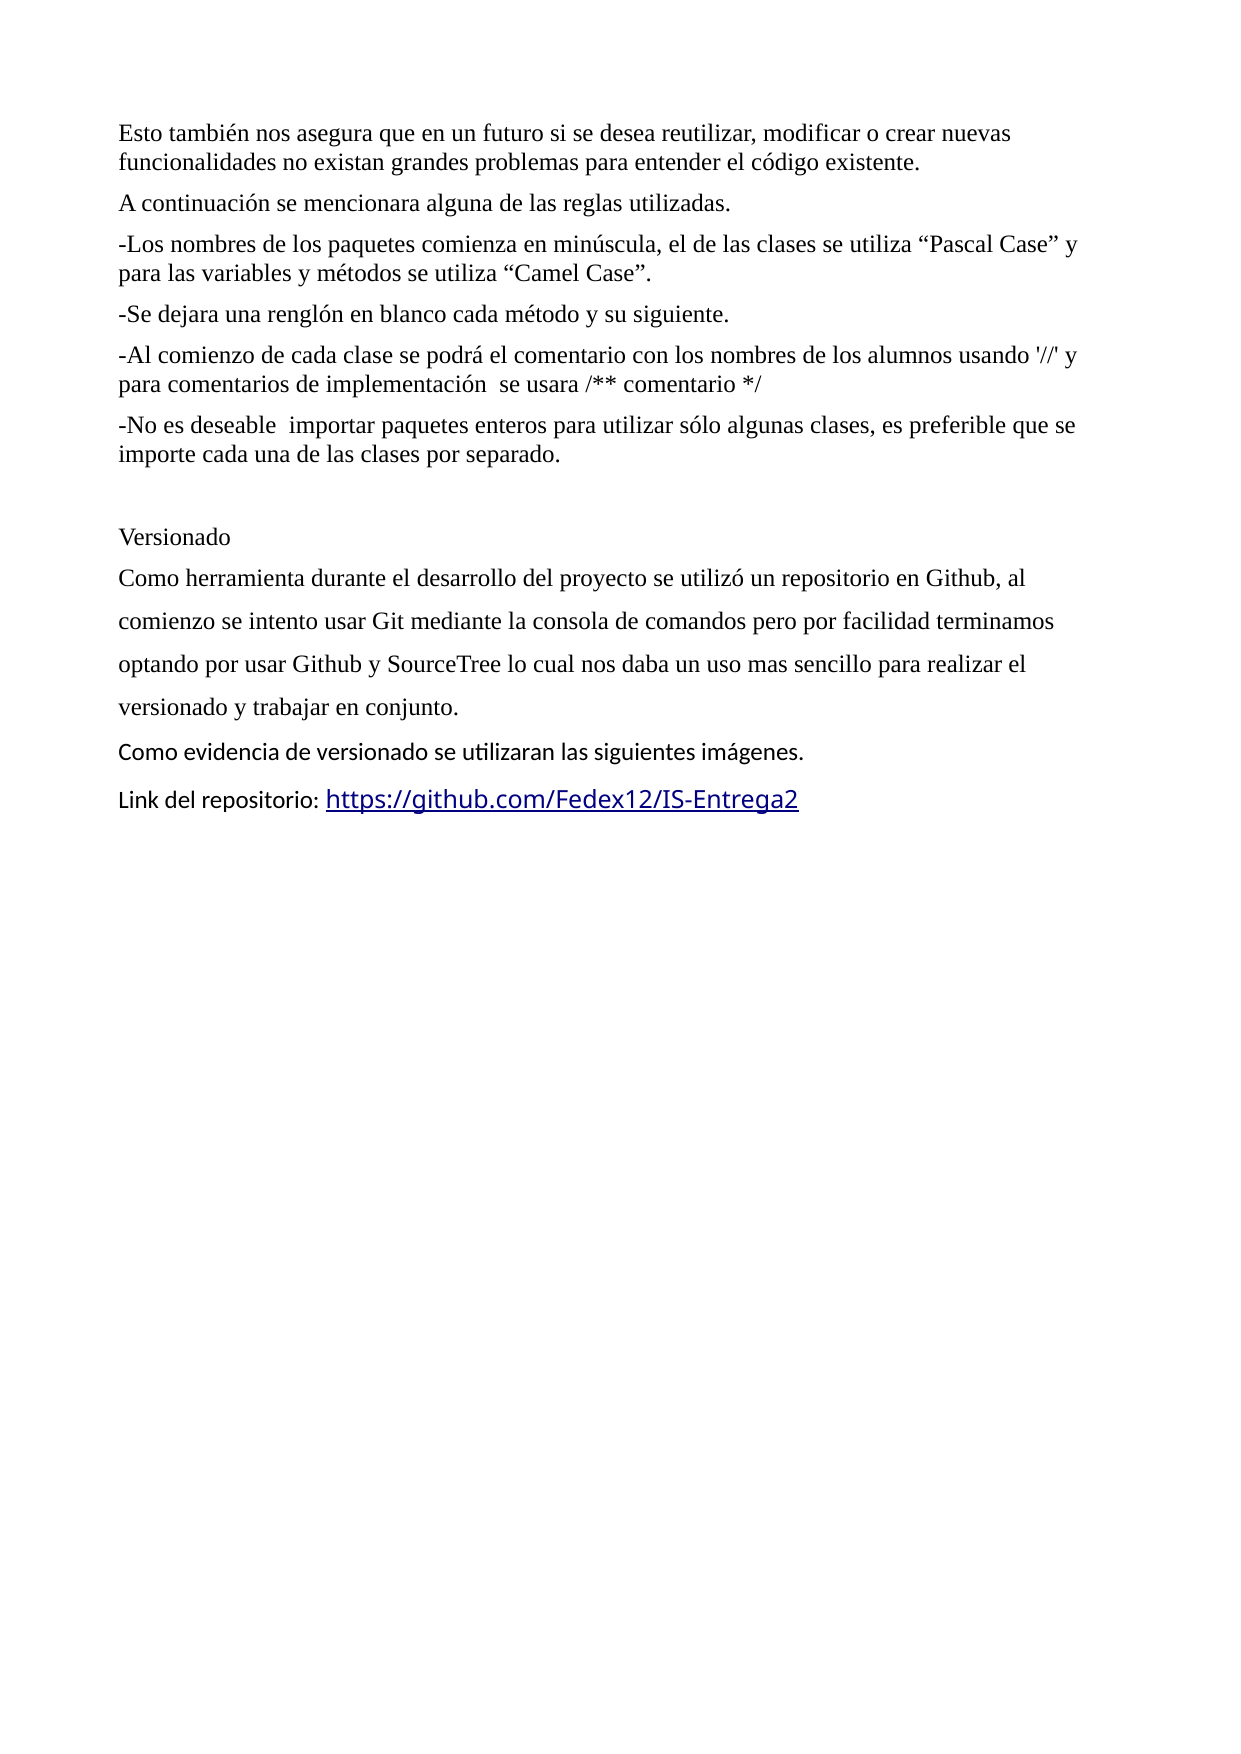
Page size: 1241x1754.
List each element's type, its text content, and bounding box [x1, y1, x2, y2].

text -No es deseable importar paquetes enteros para utilizar sólo algunas clases, es preferible que se importe cada una de las clases por separado. [118, 411, 1122, 468]
text Como herramienta durante el desarrollo del proyecto se utilizó un repositorio en Github, al comienzo se intento usar Git mediante la consola de comandos pero por facilidad terminamos optando por usar Github y SourceTree lo cual nos daba un uso mas sencillo para realizar el versionado y trabajar en conjunto. [118, 563, 1122, 721]
text Versionado [118, 522, 1122, 551]
text -Se dejara una renglón en blanco cada método y su siguiente. [118, 299, 1122, 328]
text A continuación se mencionara alguna de las reglas utilizadas. [118, 188, 1122, 217]
text Esto también nos asegura que en un futuro si se desea reutilizar, modificar o crear nuevas funcionalidades no existan grandes problemas para entender el código existente. [118, 118, 1122, 176]
text Como evidencia de versionado se utilizaran las siguientes imágenes. [118, 736, 1122, 766]
text -Los nombres de los paquetes comienza en minúscula, el de las clases se utiliza “Pascal Case” y para las variables y métodos se utiliza “Camel Case”. [118, 229, 1122, 287]
text Link del repositorio: https://github.com/Fedex12/IS-Entrega2 [118, 781, 1122, 815]
text -Al comienzo de cada clase se podrá el comentario con los nombres de los alumnos usando '//' y para comentarios de implementación se usara /** comentario */ [118, 341, 1122, 398]
